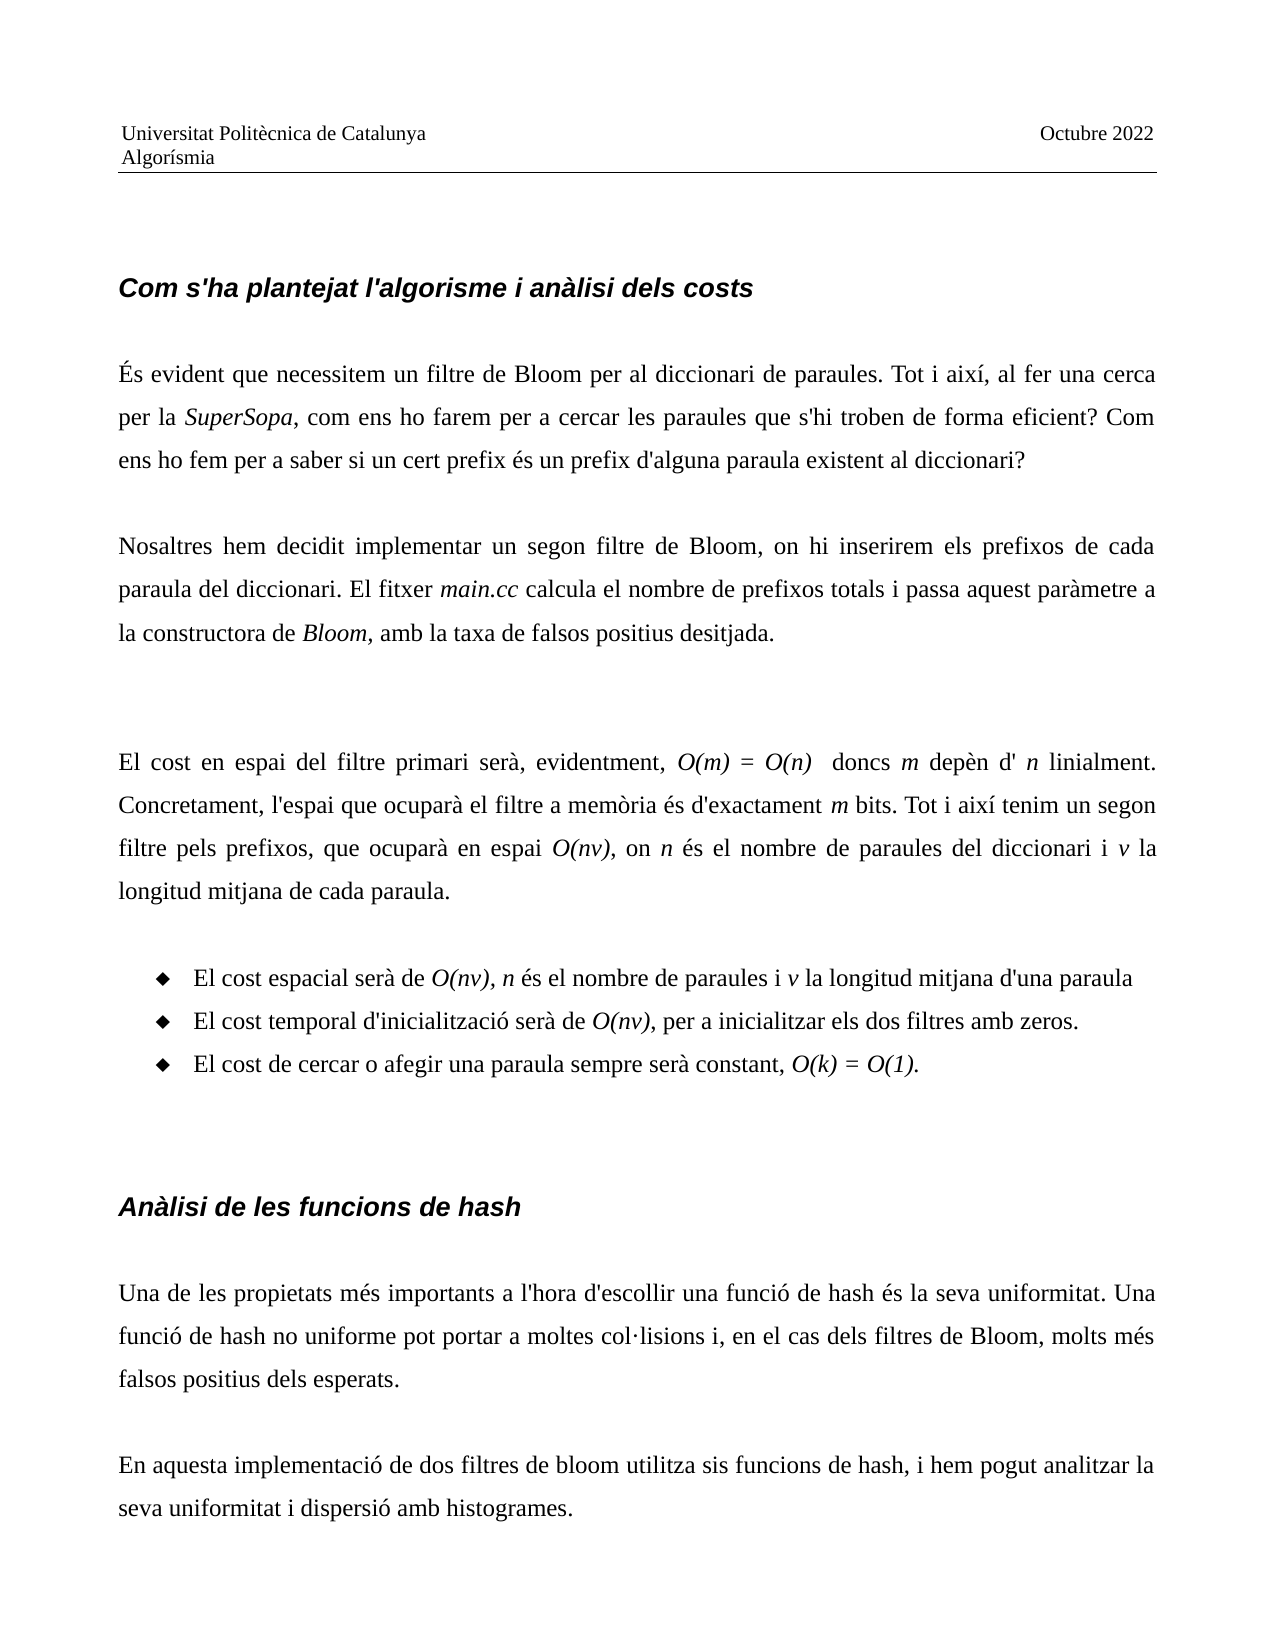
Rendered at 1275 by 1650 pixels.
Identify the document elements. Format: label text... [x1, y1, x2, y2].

list El cost de cercar o afegir una paraula sempre serà constant, O(k) = O(1). [156, 1049, 1157, 1078]
text El cost en espai del filtre primari serà, evidentment, O(m) = O(n) doncs m depèn d' n linialment. Concretament, l'espai que ocuparà el filtre a memòria és d'exactament m bits. Tot i així tenim un segon filtre pels prefixos, que ocuparà en espai O(nv), on n és el nombre de paraules del diccionari i v la longitud mitjana de cada paraula. [118, 747, 1157, 905]
text Nosaltres hem decidit implementar un segon filtre de Bloom, on hi inserirem els prefixos de cada paraula del diccionari. El fitxer main.cc calcula el nombre de prefixos totals i passa aquest paràmetre a la constructora de Bloom, amb la taxa de falsos positius desitjada. [118, 531, 1157, 646]
subtitle Com s'ha plantejat l'algorisme i anàlisi dels costs [118, 272, 1157, 303]
list El cost temporal d'inicialització serà de O(nv), per a inicialitzar els dos filtres amb zeros. [156, 1006, 1157, 1034]
subtitle Anàlisi de les funcions de hash [118, 1191, 1157, 1222]
text Una de les propietats més importants a l'hora d'escollir una funció de hash és la seva uniformitat. Una funció de hash no uniforme pot portar a moltes col·lisions i, en el cas dels filtres de Bloom, molts més falsos positius dels esperats. [118, 1278, 1157, 1393]
text És evident que necessitem un filtre de Bloom per al diccionari de paraules. Tot i així, al fer una cerca per la SuperSopa, com ens ho farem per a cercar les paraules que s'hi troben de forma eficient? Com ens ho fem per a saber si un cert prefix és un prefix d'alguna paraula existent al diccionari? [118, 359, 1157, 474]
list El cost espacial serà de O(nv), n és el nombre de paraules i v la longitud mitjana d'una paraula [156, 963, 1157, 991]
text En aquesta implementació de dos filtres de bloom utilitza sis funcions de hash, i hem pogut analitzar la seva uniformitat i dispersió amb histogrames. [118, 1450, 1157, 1522]
